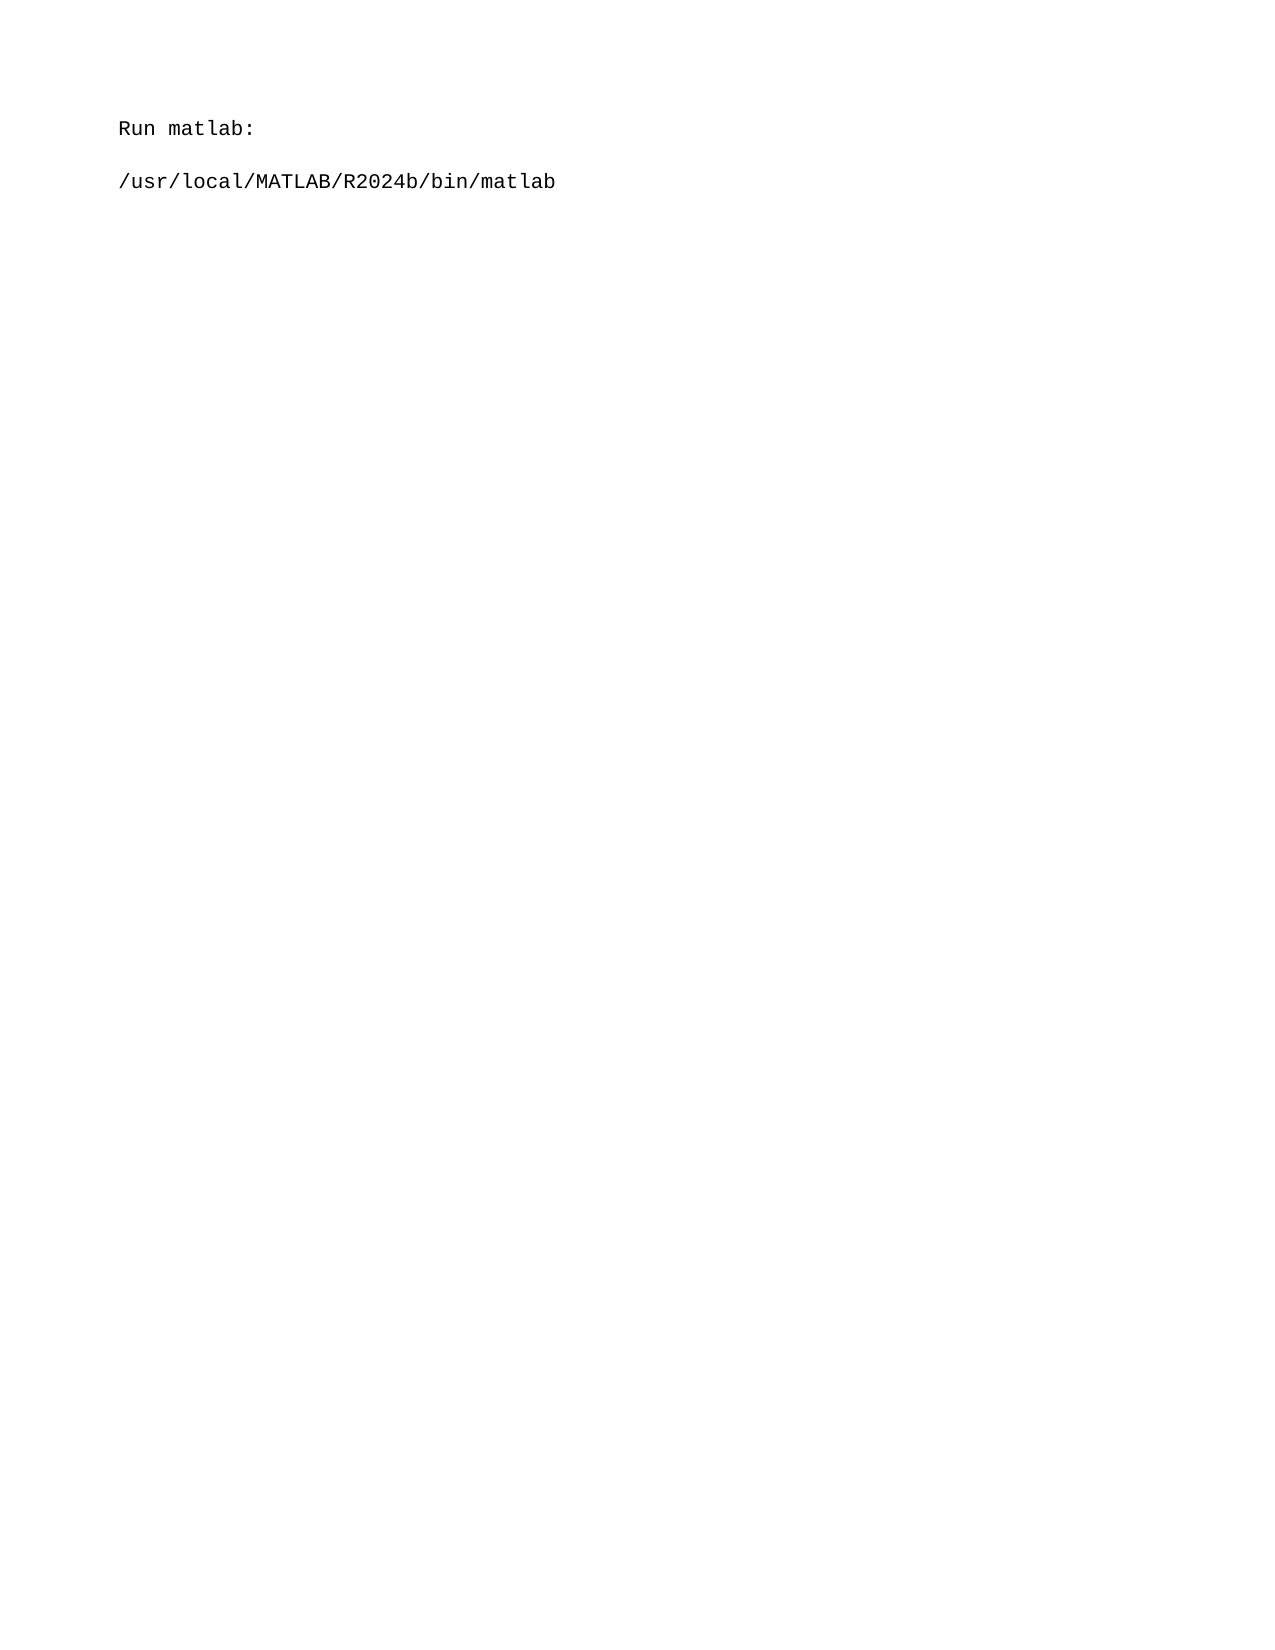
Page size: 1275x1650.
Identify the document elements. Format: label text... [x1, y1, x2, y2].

text /usr/local/MATLAB/R2024b/bin/matlab [118, 171, 1157, 195]
text Run matlab: [118, 118, 1157, 142]
